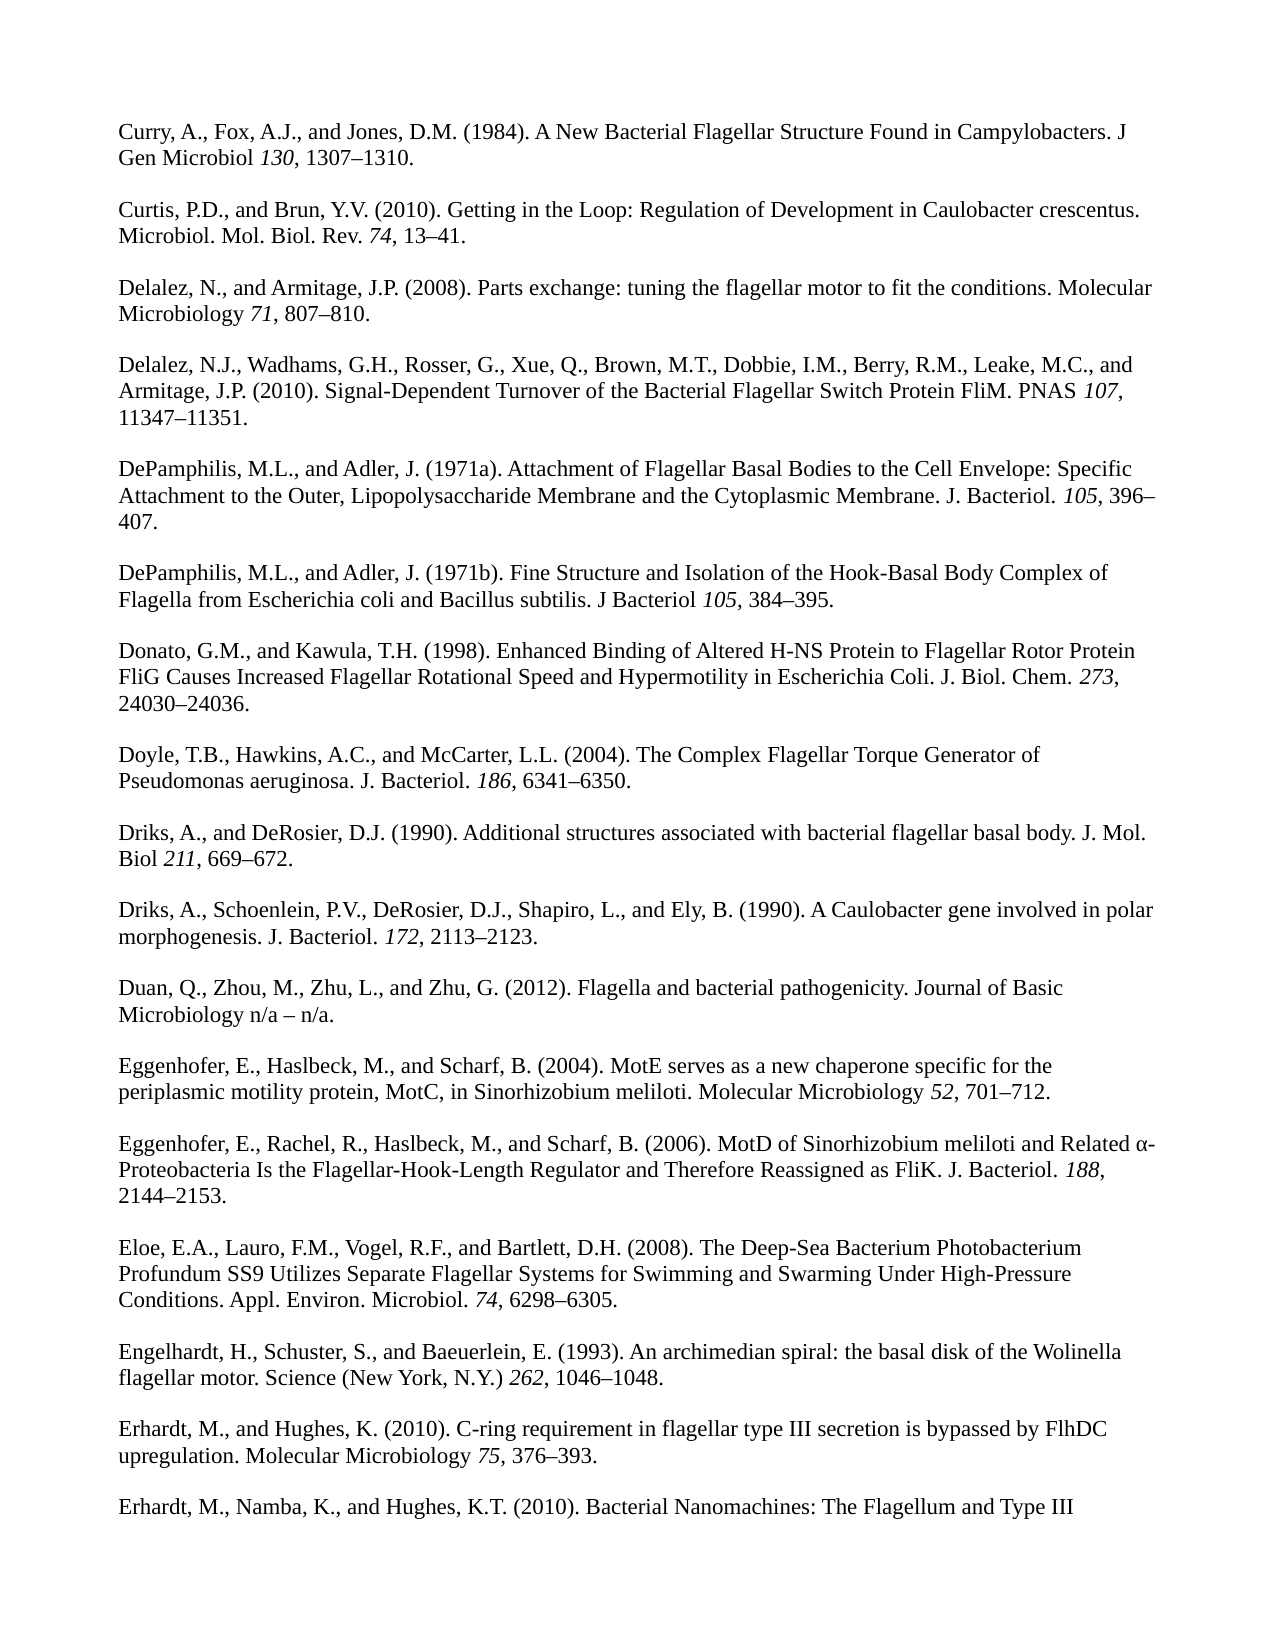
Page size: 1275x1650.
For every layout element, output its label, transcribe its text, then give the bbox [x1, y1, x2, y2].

text Driks, A., and DeRosier, D.J. (1990). Additional structures associated with bacterial flagellar basal body. J. Mol. Biol 211, 669–672. [118, 819, 1157, 872]
text Duan, Q., Zhou, M., Zhu, L., and Zhu, G. (2012). Flagella and bacterial pathogenicity. Journal of Basic Microbiology n/a – n/a. [118, 974, 1157, 1027]
text Donato, G.M., and Kawula, T.H. (1998). Enhanced Binding of Altered H-NS Protein to Flagellar Rotor Protein FliG Causes Increased Flagellar Rotational Speed and Hypermotility in Escherichia Coli. J. Biol. Chem. 273, 24030–24036. [118, 637, 1157, 716]
text Doyle, T.B., Hawkins, A.C., and McCarter, L.L. (2004). The Complex Flagellar Torque Generator of Pseudomonas aeruginosa. J. Bacteriol. 186, 6341–6350. [118, 741, 1157, 794]
text Eloe, E.A., Lauro, F.M., Vogel, R.F., and Bartlett, D.H. (2008). The Deep-Sea Bacterium Photobacterium Profundum SS9 Utilizes Separate Flagellar Systems for Swimming and Swarming Under High-Pressure Conditions. Appl. Environ. Microbiol. 74, 6298–6305. [118, 1234, 1157, 1313]
text Erhardt, M., Namba, K., and Hughes, K.T. (2010). Bacterial Nanomachines: The Flagellum and Type III [118, 1493, 1157, 1519]
text DePamphilis, M.L., and Adler, J. (1971b). Fine Structure and Isolation of the Hook-Basal Body Complex of Flagella from Escherichia coli and Bacillus subtilis. J Bacteriol 105, 384–395. [118, 559, 1157, 612]
text Engelhardt, H., Schuster, S., and Baeuerlein, E. (1993). An archimedian spiral: the basal disk of the Wolinella flagellar motor. Science (New York, N.Y.) 262, 1046–1048. [118, 1338, 1157, 1391]
text Delalez, N., and Armitage, J.P. (2008). Parts exchange: tuning the flagellar motor to fit the conditions. Molecular Microbiology 71, 807–810. [118, 273, 1157, 326]
text Delalez, N.J., Wadhams, G.H., Rosser, G., Xue, Q., Brown, M.T., Dobbie, I.M., Berry, R.M., Leake, M.C., and Armitage, J.P. (2010). Signal-Dependent Turnover of the Bacterial Flagellar Switch Protein FliM. PNAS 107, 11347–11351. [118, 351, 1157, 430]
text Curtis, P.D., and Brun, Y.V. (2010). Getting in the Loop: Regulation of Development in Caulobacter crescentus. Microbiol. Mol. Biol. Rev. 74, 13–41. [118, 196, 1157, 248]
text DePamphilis, M.L., and Adler, J. (1971a). Attachment of Flagellar Basal Bodies to the Cell Envelope: Specific Attachment to the Outer, Lipopolysaccharide Membrane and the Cytoplasmic Membrane. J. Bacteriol. 105, 396–407. [118, 455, 1157, 534]
text Driks, A., Schoenlein, P.V., DeRosier, D.J., Shapiro, L., and Ely, B. (1990). A Caulobacter gene involved in polar morphogenesis. J. Bacteriol. 172, 2113–2123. [118, 897, 1157, 949]
text Eggenhofer, E., Haslbeck, M., and Scharf, B. (2004). MotE serves as a new chaperone specific for the periplasmic motility protein, MotC, in Sinorhizobium meliloti. Molecular Microbiology 52, 701–712. [118, 1052, 1157, 1105]
text Curry, A., Fox, A.J., and Jones, D.M. (1984). A New Bacterial Flagellar Structure Found in Campylobacters. J Gen Microbiol 130, 1307–1310. [118, 118, 1157, 171]
text Eggenhofer, E., Rachel, R., Haslbeck, M., and Scharf, B. (2006). MotD of Sinorhizobium meliloti and Related α-Proteobacteria Is the Flagellar-Hook-Length Regulator and Therefore Reassigned as FliK. J. Bacteriol. 188, 2144–2153. [118, 1130, 1157, 1209]
text Erhardt, M., and Hughes, K. (2010). C-ring requirement in flagellar type III secretion is bypassed by FlhDC upregulation. Molecular Microbiology 75, 376–393. [118, 1416, 1157, 1468]
